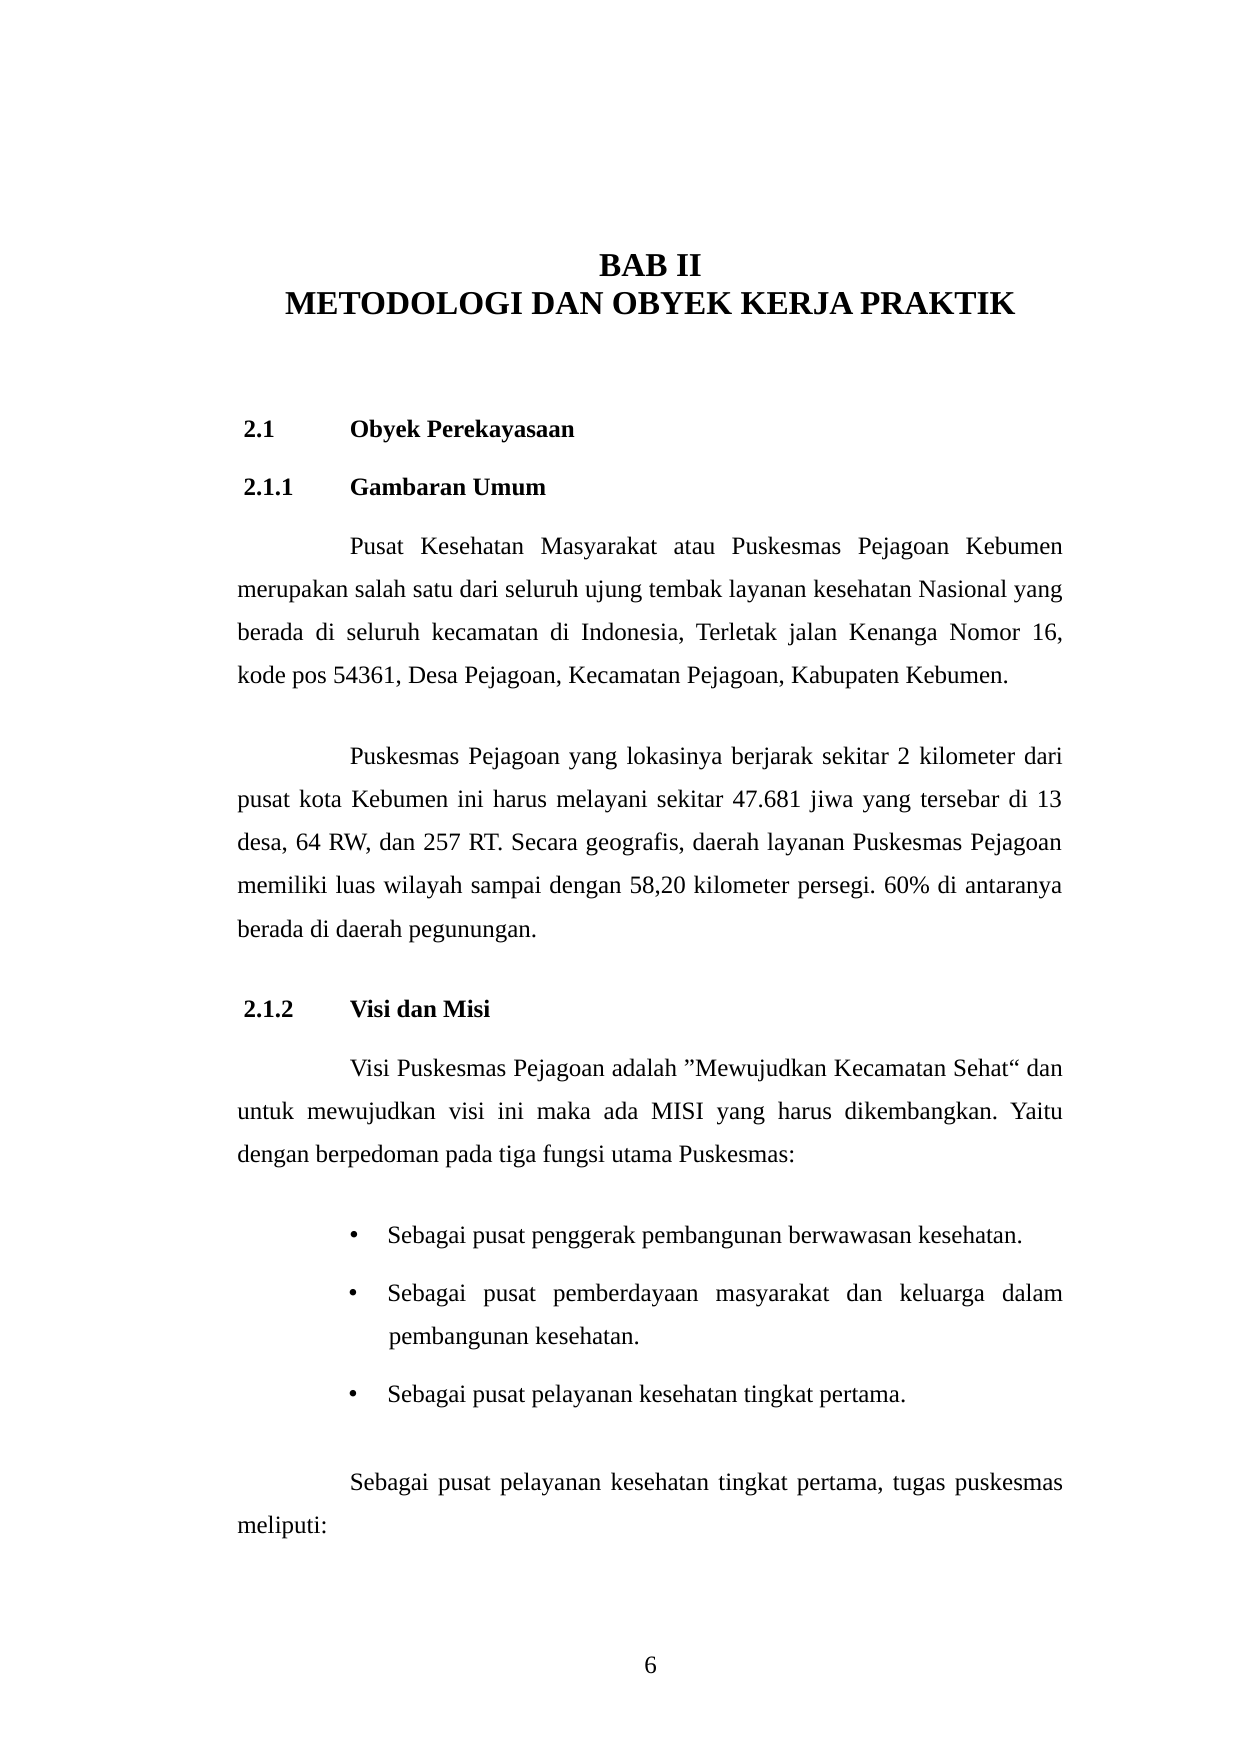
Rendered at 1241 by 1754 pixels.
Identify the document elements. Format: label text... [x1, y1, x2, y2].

list Sebagai pusat pemberdayaan masyarakat dan keluarga dalam pembangunan kesehatan. [349, 1278, 1063, 1350]
list Visi dan Misi [237, 994, 1063, 1023]
text Pusat Kesehatan Masyarakat atau Puskesmas Pejagoan Kebumen merupakan salah satu dari seluruh ujung tembak layanan kesehatan Nasional yang berada di seluruh kecamatan di Indonesia, Terletak jalan Kenanga Nomor 16, kode pos 54361, Desa Pejagoan, Kecamatan Pejagoan, Kabupaten Kebumen. [237, 531, 1063, 689]
list Sebagai pusat pelayanan kesehatan tingkat pertama. [349, 1379, 1063, 1408]
text METODOLOGI DAN OBYEK KERJA PRAKTIK [237, 284, 1063, 322]
list Gambaran Umum [237, 472, 1063, 501]
text BAB II [237, 245, 1063, 284]
text Visi Puskesmas Pejagoan adalah ”Mewujudkan Kecamatan Sehat“ dan untuk mewujudkan visi ini maka ada MISI yang harus dikembangkan. Yaitu dengan berpedoman pada tiga fungsi utama Puskesmas: [237, 1053, 1063, 1168]
list Sebagai pusat penggerak pembangunan berwawasan kesehatan. [349, 1220, 1063, 1249]
text Puskesmas Pejagoan yang lokasinya berjarak sekitar 2 kilometer dari pusat kota Kebumen ini harus melayani sekitar 47.681 jiwa yang tersebar di 13 desa, 64 RW, dan 257 RT. Secara geografis, daerah layanan Puskesmas Pejagoan memiliki luas wilayah sampai dengan 58,20 kilometer persegi. 60% di antaranya berada di daerah pegunungan. [237, 741, 1063, 942]
list Obyek Perekayasaan [237, 414, 1063, 442]
text Sebagai pusat pelayanan kesehatan tingkat pertama, tugas puskesmas meliputi: [237, 1467, 1063, 1539]
